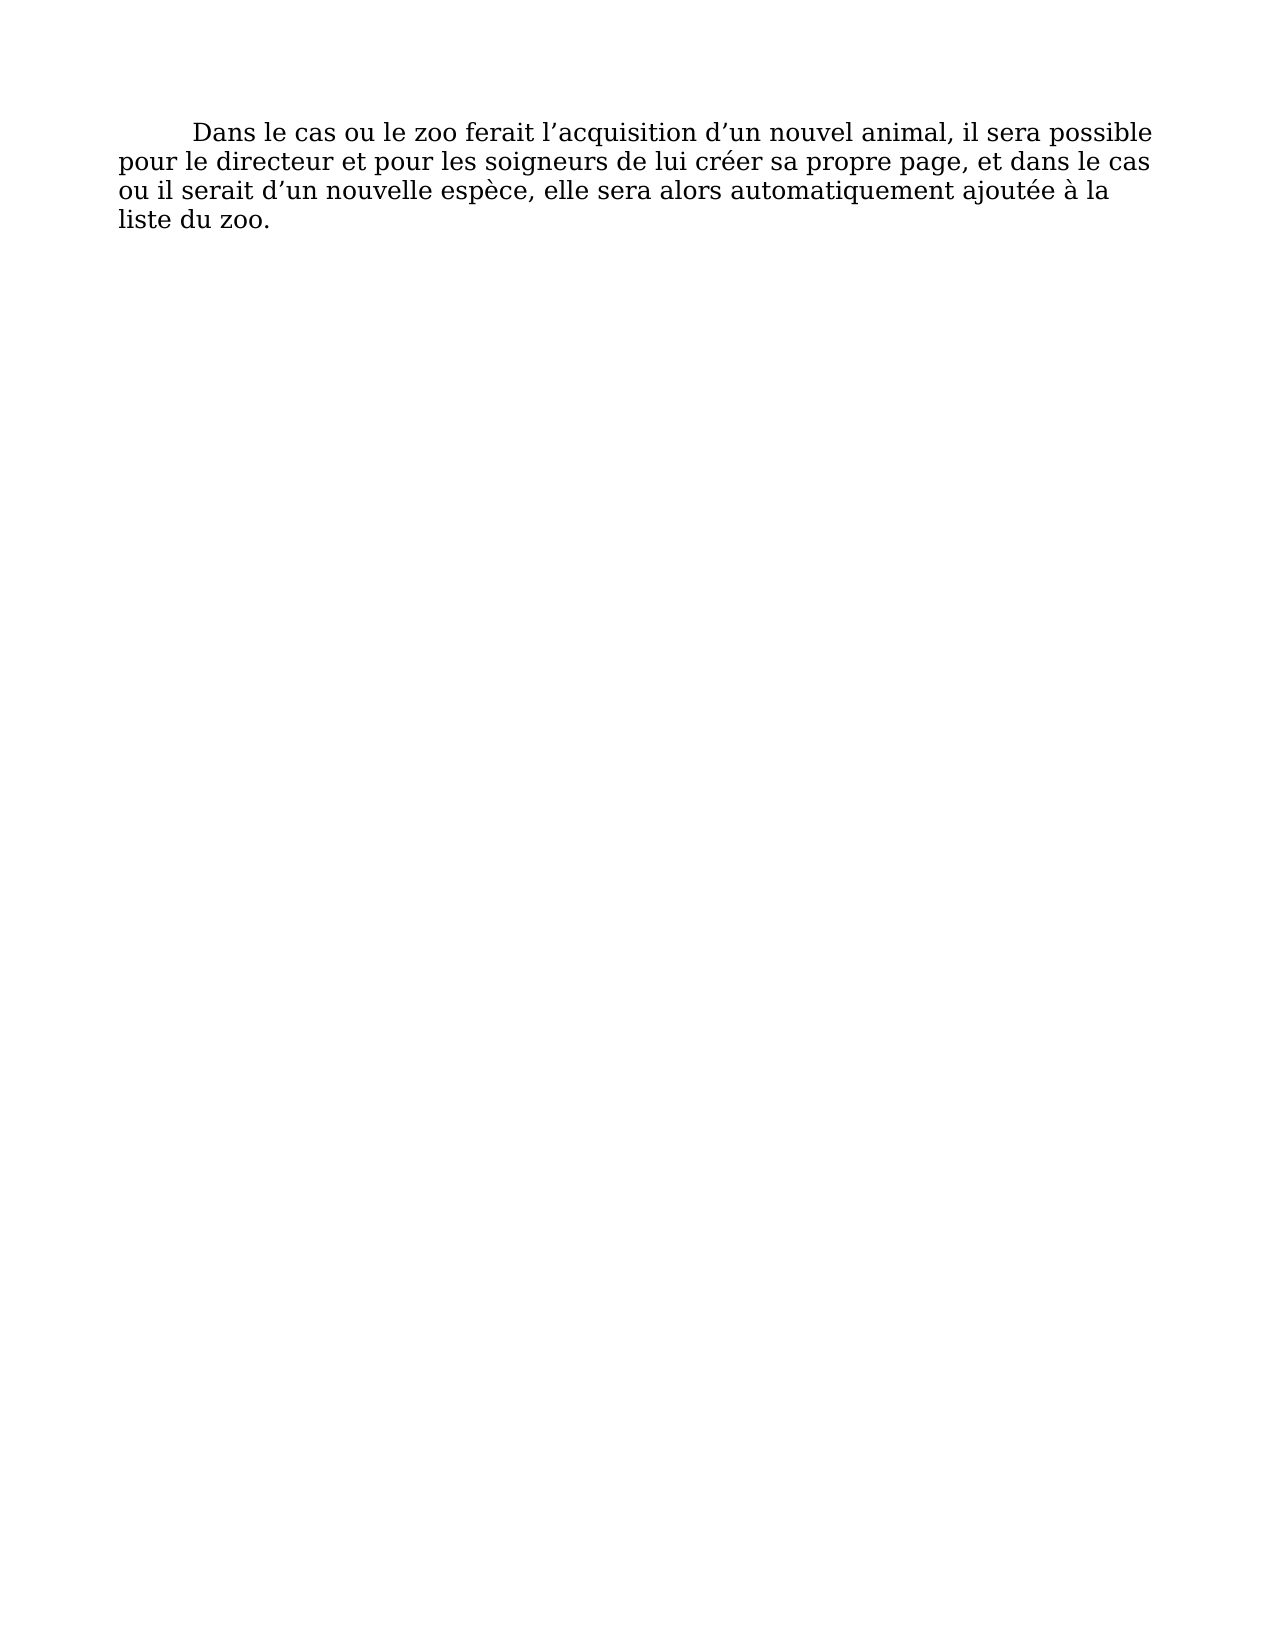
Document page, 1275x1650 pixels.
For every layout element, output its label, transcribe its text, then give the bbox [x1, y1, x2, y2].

text Dans le cas ou le zoo ferait l’acquisition d’un nouvel animal, il sera possible pour le directeur et pour les soigneurs de lui créer sa propre page, et dans le cas ou il serait d’un nouvelle espèce, elle sera alors automatiquement ajoutée à la liste du zoo. [118, 118, 1157, 235]
